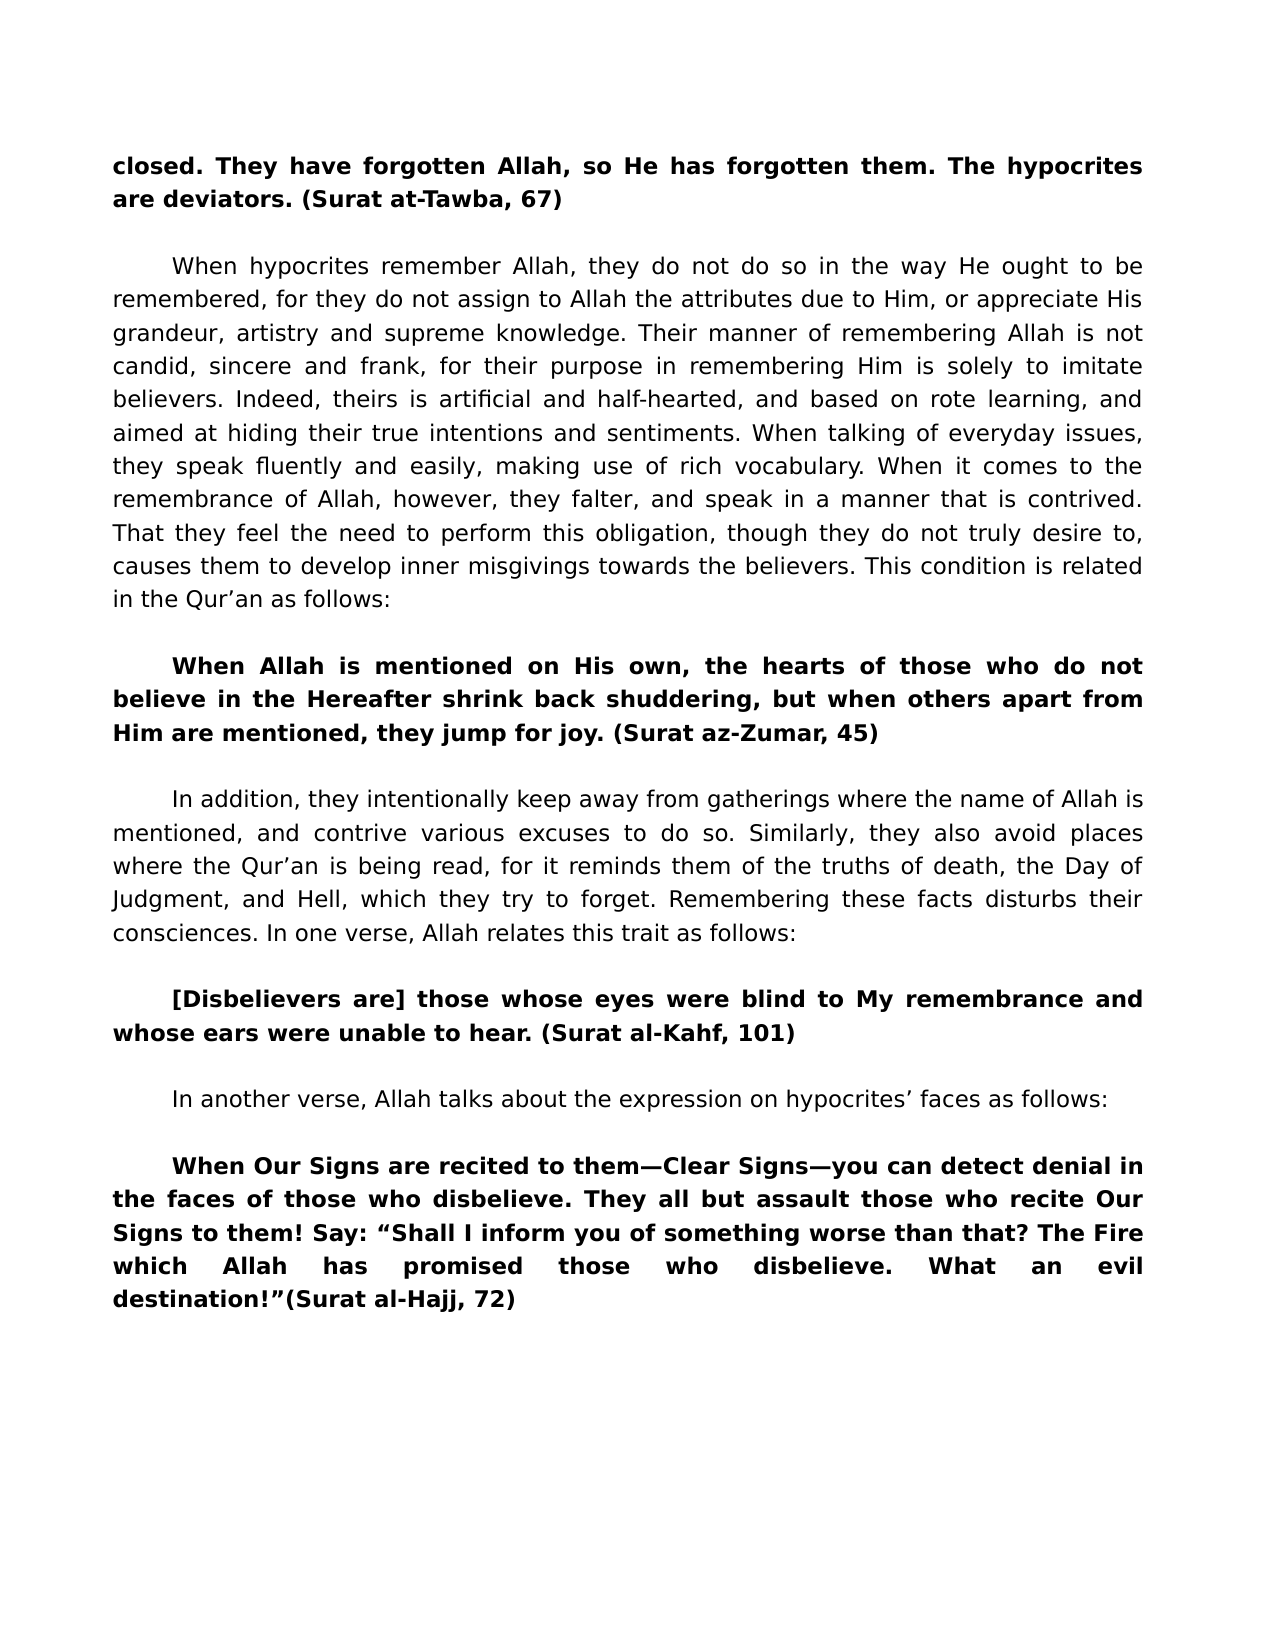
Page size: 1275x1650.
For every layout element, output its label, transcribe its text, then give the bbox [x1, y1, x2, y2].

text In addition, they intentionally keep away from gatherings where the name of Allah is mentioned, and contrive various excuses to do so. Similarly, they also avoid places where the Qur’an is being read, for it reminds them of the truths of death, the Day of Judgment, and Hell, which they try to forget. Remembering these facts disturbs their consciences. In one verse, Allah relates this trait as follows: [112, 781, 1145, 948]
text [Disbelievers are] those whose eyes were blind to My remembrance and whose ears were unable to hear. (Surat al-Kahf, 101) [112, 981, 1145, 1048]
text When Allah is mentioned on His own, the hearts of those who do not believe in the Hereafter shrink back shuddering, but when others apart from Him are mentioned, they jump for joy. (Surat az-Zumar, 45) [112, 648, 1145, 748]
text closed. They have forgotten Allah, so He has forgotten them. The hypocrites are deviators. (Surat at-Tawba, 67) [112, 148, 1145, 214]
text When Our Signs are recited to them—Clear Signs—you can detect denial in the faces of those who disbelieve. They all but assault those who recite Our Signs to them! Say: “Shall I inform you of something worse than that? The Fire which Allah has promised those who disbelieve. What an evil destination!”(Surat al-Hajj, 72) [112, 1148, 1145, 1314]
text In another verse, Allah talks about the expression on hypocrites’ faces as follows: [112, 1081, 1145, 1114]
text When hypocrites remember Allah, they do not do so in the way He ought to be remembered, for they do not assign to Allah the attributes due to Him, or appreciate His grandeur, artistry and supreme knowledge. Their manner of remembering Allah is not candid, sincere and frank, for their purpose in remembering Him is solely to imitate believers. Indeed, theirs is artificial and half-hearted, and based on rote learning, and aimed at hiding their true intentions and sentiments. When talking of everyday issues, they speak fluently and easily, making use of rich vocabulary. When it comes to the remembrance of Allah, however, they falter, and speak in a manner that is contrived. That they feel the need to perform this obligation, though they do not truly desire to, causes them to develop inner misgivings towards the believers. This condition is related in the Qur’an as follows: [112, 248, 1145, 614]
